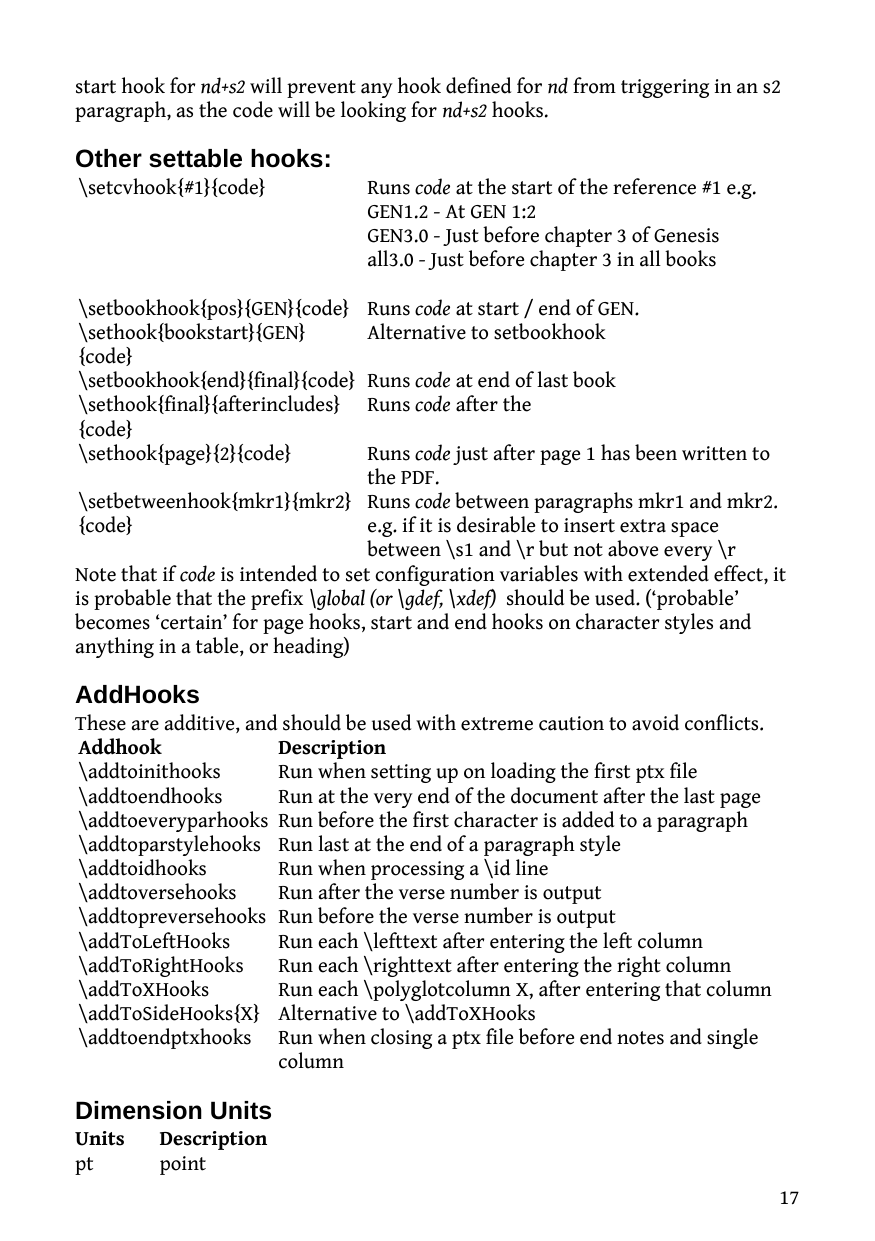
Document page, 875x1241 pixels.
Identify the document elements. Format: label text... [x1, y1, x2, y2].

table_cell \addtoendhooks [75, 785, 275, 809]
text start hook for nd+s2 will prevent any hook defined for nd from triggering in an s2 paragraph, as the code will be looking for nd+s2 hooks. [75, 75, 799, 123]
table_cell Run when setting up on loading the first ptx file [275, 761, 796, 785]
table_header Addhook [75, 736, 275, 761]
table_cell \addToLeftHooks [75, 930, 275, 954]
table_cell Run each \lefttext after entering the left column [275, 930, 796, 954]
table_cell Alternative to \addToXHooks [275, 1002, 796, 1026]
table_cell \addToSideHooks{X} [75, 1002, 275, 1026]
subtitle AddHooks [75, 680, 799, 709]
table_cell Runs code at end of last book [364, 370, 796, 394]
table_cell \setbetweenhook{mkr1}{mkr2}{code} [75, 490, 364, 563]
subtitle Dimension Units [75, 1096, 799, 1124]
table_cell \addToXHooks [75, 978, 275, 1002]
table_cell Run when closing a ptx file before end notes and single column [275, 1026, 796, 1075]
table_cell Run after the verse number is output [275, 881, 796, 906]
table_cell Runs code just after page 1 has been written to the PDF. [364, 442, 796, 490]
table_cell Run last at the end of a paragraph style [275, 833, 796, 857]
table_cell \addtoinithooks [75, 761, 275, 785]
table_cell \setbookhook{pos}{GEN}{code} [75, 297, 364, 321]
table_header Units [75, 1128, 159, 1152]
table_cell Runs code between paragraphs mkr1 and mkr2. e.g. if it is desirable to insert extra space between \s1 and \r but not above every \r [364, 490, 796, 563]
table_header Runs code at the start of the reference #1 e.g. GEN1.2 - At GEN 1:2 GEN3.0 - Just before chapter 3 of Genesis all3.0 - Just before chapter 3 in all books [364, 176, 796, 273]
table_cell [364, 273, 796, 297]
table_cell \setbookhook{end}{final}{code} [75, 370, 364, 394]
table_cell Run at the very end of the document after the last page [275, 785, 796, 809]
table_cell \sethook{page}{2}{code} [75, 442, 364, 490]
table_cell \sethook{final}{afterincludes}{code} [75, 394, 364, 442]
table_header \setcvhook{#1}{code} [75, 176, 364, 273]
table_cell Runs code at start / end of GEN. [364, 297, 796, 321]
table_cell Run before the verse number is output [275, 906, 796, 930]
table_cell \addtoendptxhooks [75, 1026, 275, 1075]
table_cell \addtoparstylehooks [75, 833, 275, 857]
table_cell [75, 273, 364, 297]
table_header Description [275, 736, 796, 761]
table_cell \addToRightHooks [75, 954, 275, 978]
text Note that if code is intended to set configuration variables with extended effect, it is probable that the prefix \global (or \gdef, \xdef) should be used. (‘probable’ becomes ‘certain’ for page hooks, start and end hooks on character styles and anything in a table, or heading) [75, 563, 799, 659]
text These are additive, and should be used with extreme caution to avoid conflicts. [75, 712, 799, 736]
table_cell Run when processing a \id line [275, 857, 796, 881]
subtitle Other settable hooks: [75, 144, 799, 173]
table_cell point [159, 1152, 797, 1176]
table_cell Run each \righttext after entering the right column [275, 954, 796, 978]
table_cell Runs code after the [364, 394, 796, 442]
table_cell pt [75, 1152, 159, 1176]
table_cell \sethook{bookstart}{GEN}{code} [75, 321, 364, 369]
table_cell Run before the first character is added to a paragraph [275, 809, 796, 833]
table_cell \addtoidhooks [75, 857, 275, 881]
table_header Description [159, 1128, 797, 1152]
table_cell \addtopreversehooks [75, 906, 275, 930]
table_cell Alternative to setbookhook [364, 321, 796, 369]
table_cell \addtoversehooks [75, 881, 275, 906]
table_cell \addtoeveryparhooks [75, 809, 275, 833]
table_cell Run each \polyglotcolumn X, after entering that column [275, 978, 796, 1002]
